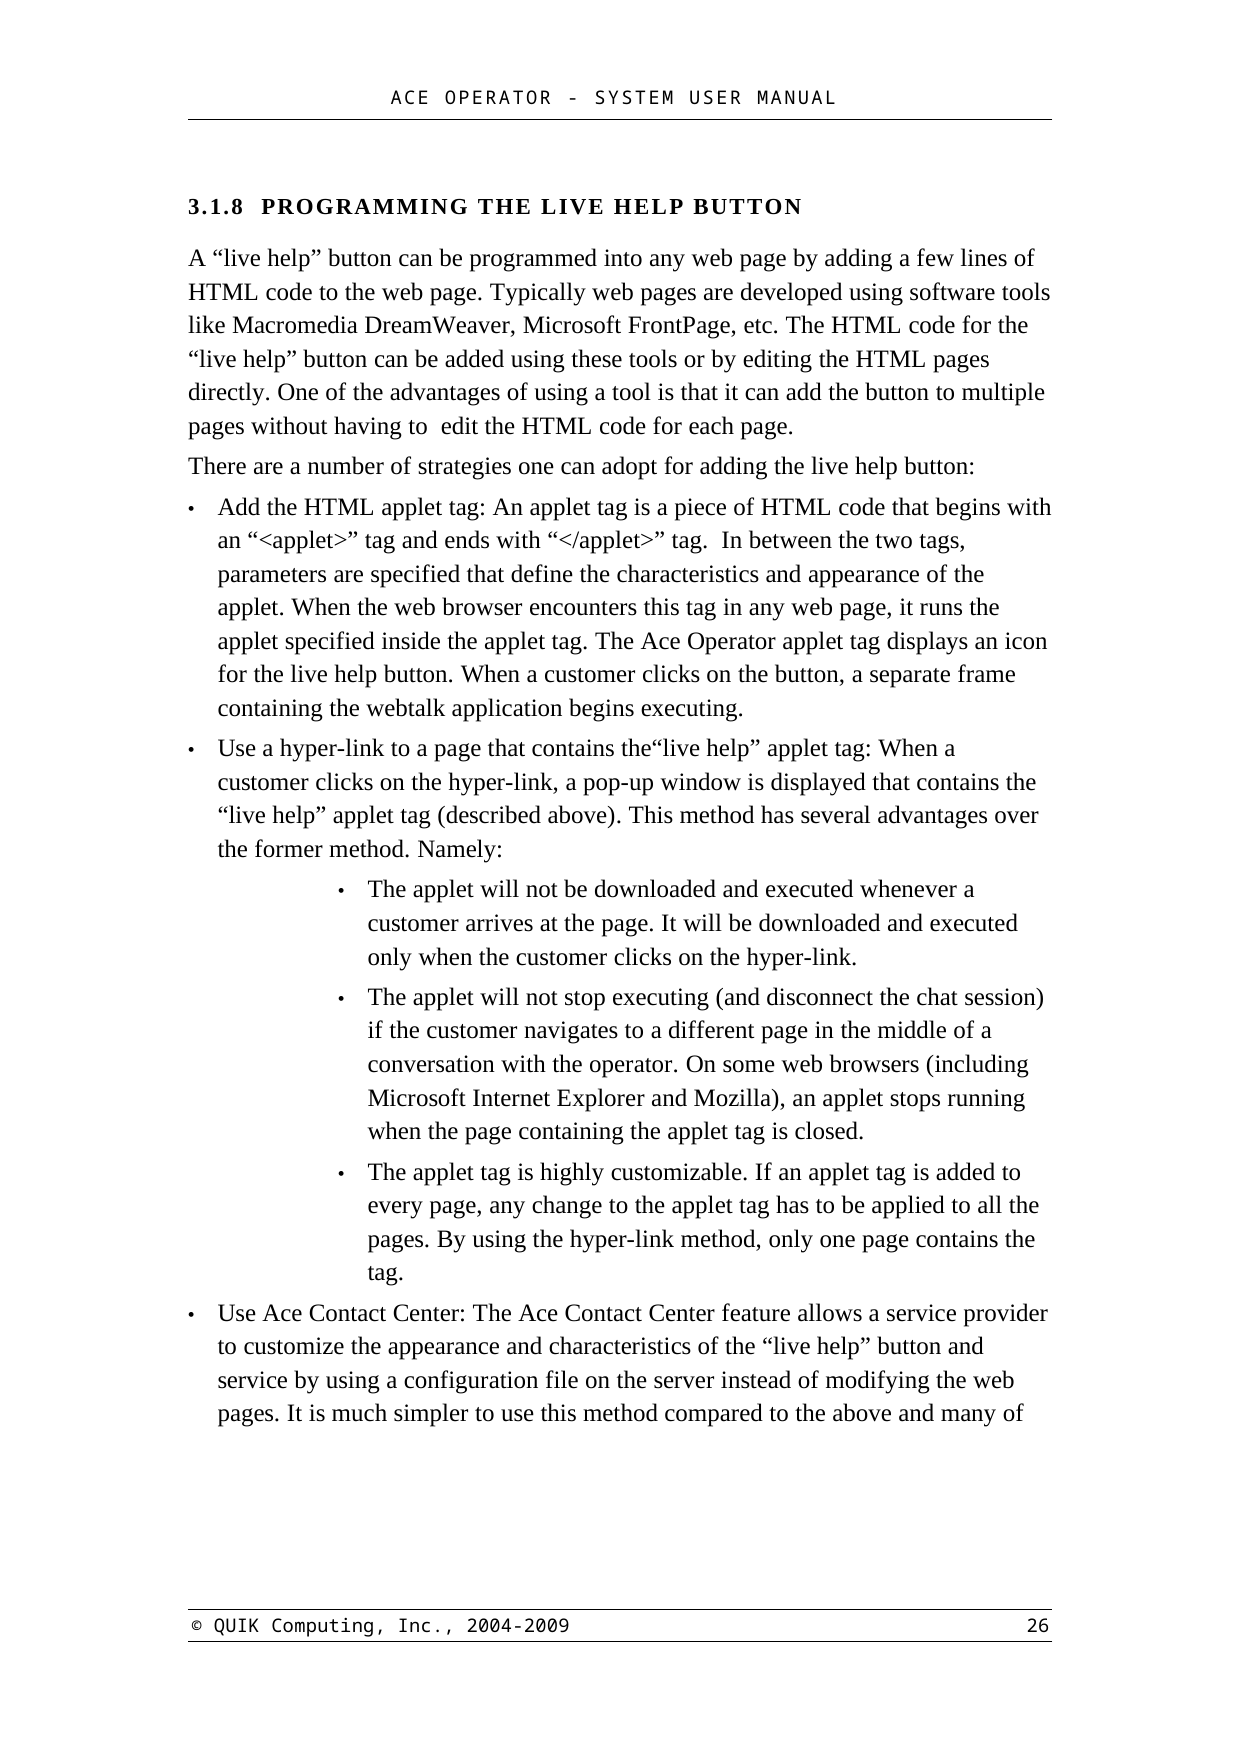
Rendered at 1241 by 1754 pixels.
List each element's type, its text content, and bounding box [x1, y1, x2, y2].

list Use Ace Contact Center: The Ace Contact Center feature allows a service provider to customize the appearance and characteristics of the “live help” button and service by using a configuration file on the server instead of modifying the web pages. It is much simpler to use this method compared to the above and many of [188, 1298, 1052, 1427]
list Use a hyper-link to a page that contains the“live help” applet tag: When a customer clicks on the hyper-link, a pop-up window is displayed that contains the “live help” applet tag (described above). This method has several advantages over the former method. Namely: [188, 734, 1052, 863]
list The applet tag is highly customizable. If an applet tag is added to every page, any change to the applet tag has to be applied to all the pages. By using the hyper-link method, only one page contains the tag. [338, 1157, 1052, 1286]
list Add the HTML applet tag: An applet tag is a piece of HTML code that begins with an “<applet>” tag and ends with “</applet>” tag. In between the two tags, parameters are specified that define the characteristics and appearance of the applet. When the web browser encounters this tag in any web page, it runs the applet specified inside the applet tag. The Ace Operator applet tag displays an icon for the live help button. When a customer clicks on the button, a separate frame containing the webtalk application begins executing. [188, 493, 1052, 722]
subtitle Programming the Live Help Button [188, 194, 1052, 219]
text There are a number of strategies one can adopt for adding the live help button: [188, 452, 1052, 480]
list The applet will not be downloaded and executed whenever a customer arrives at the page. It will be downloaded and executed only when the customer clicks on the hyper-link. [338, 875, 1052, 971]
list The applet will not stop executing (and disconnect the chat session) if the customer navigates to a different page in the middle of a conversation with the operator. On some web browsers (including Microsoft Internet Explorer and Mozilla), an applet stops running when the page containing the applet tag is closed. [338, 983, 1052, 1145]
text A “live help” button can be programmed into any web page by adding a few lines of HTML code to the web page. Typically web pages are developed using software tools like Macromedia DreamWeaver, Microsoft FrontPage, etc. The HTML code for the “live help” button can be added using these tools or by editing the HTML pages directly. One of the advantages of using a tool is that it can add the button to multiple pages without having to edit the HTML code for each page. [188, 244, 1052, 440]
